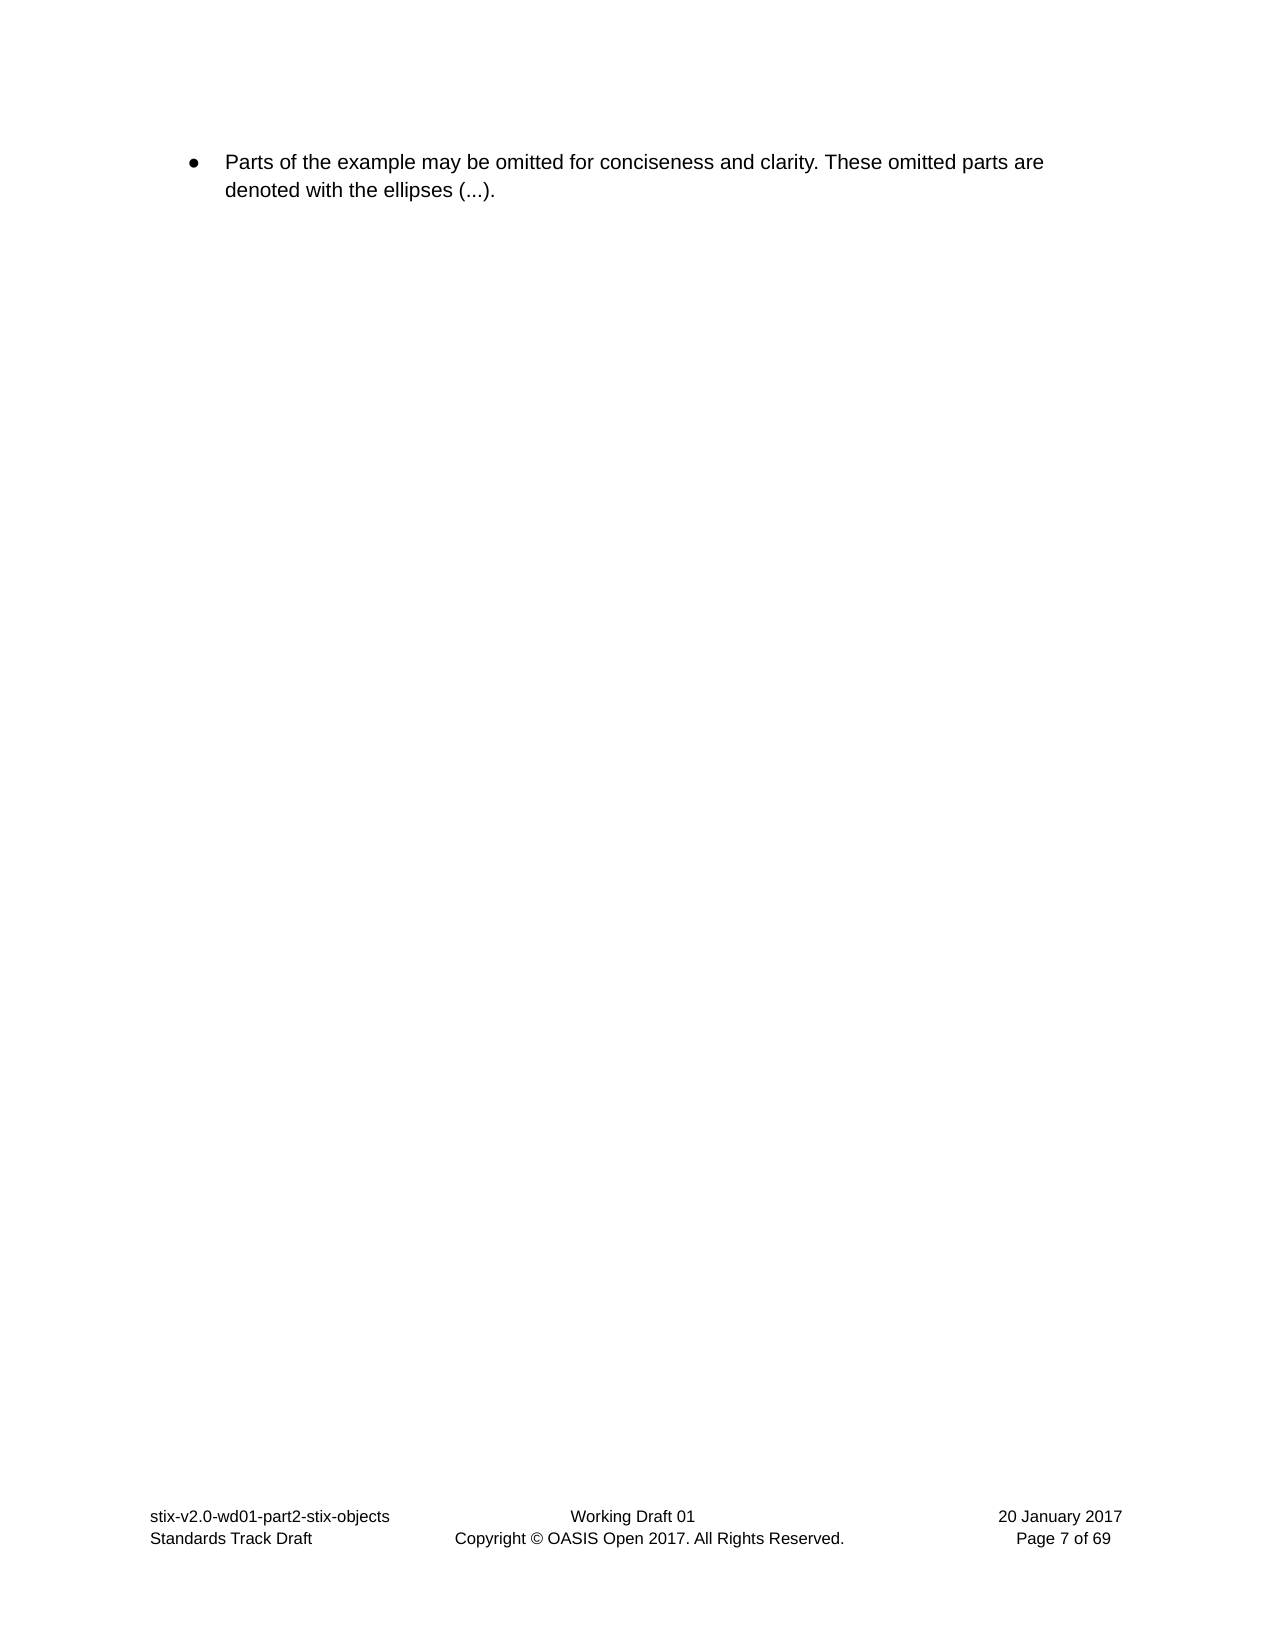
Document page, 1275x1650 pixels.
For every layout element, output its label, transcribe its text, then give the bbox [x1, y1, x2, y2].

list Parts of the example may be omitted for conciseness and clarity. These omitted parts are denoted with the ellipses (...). [187, 150, 1125, 201]
